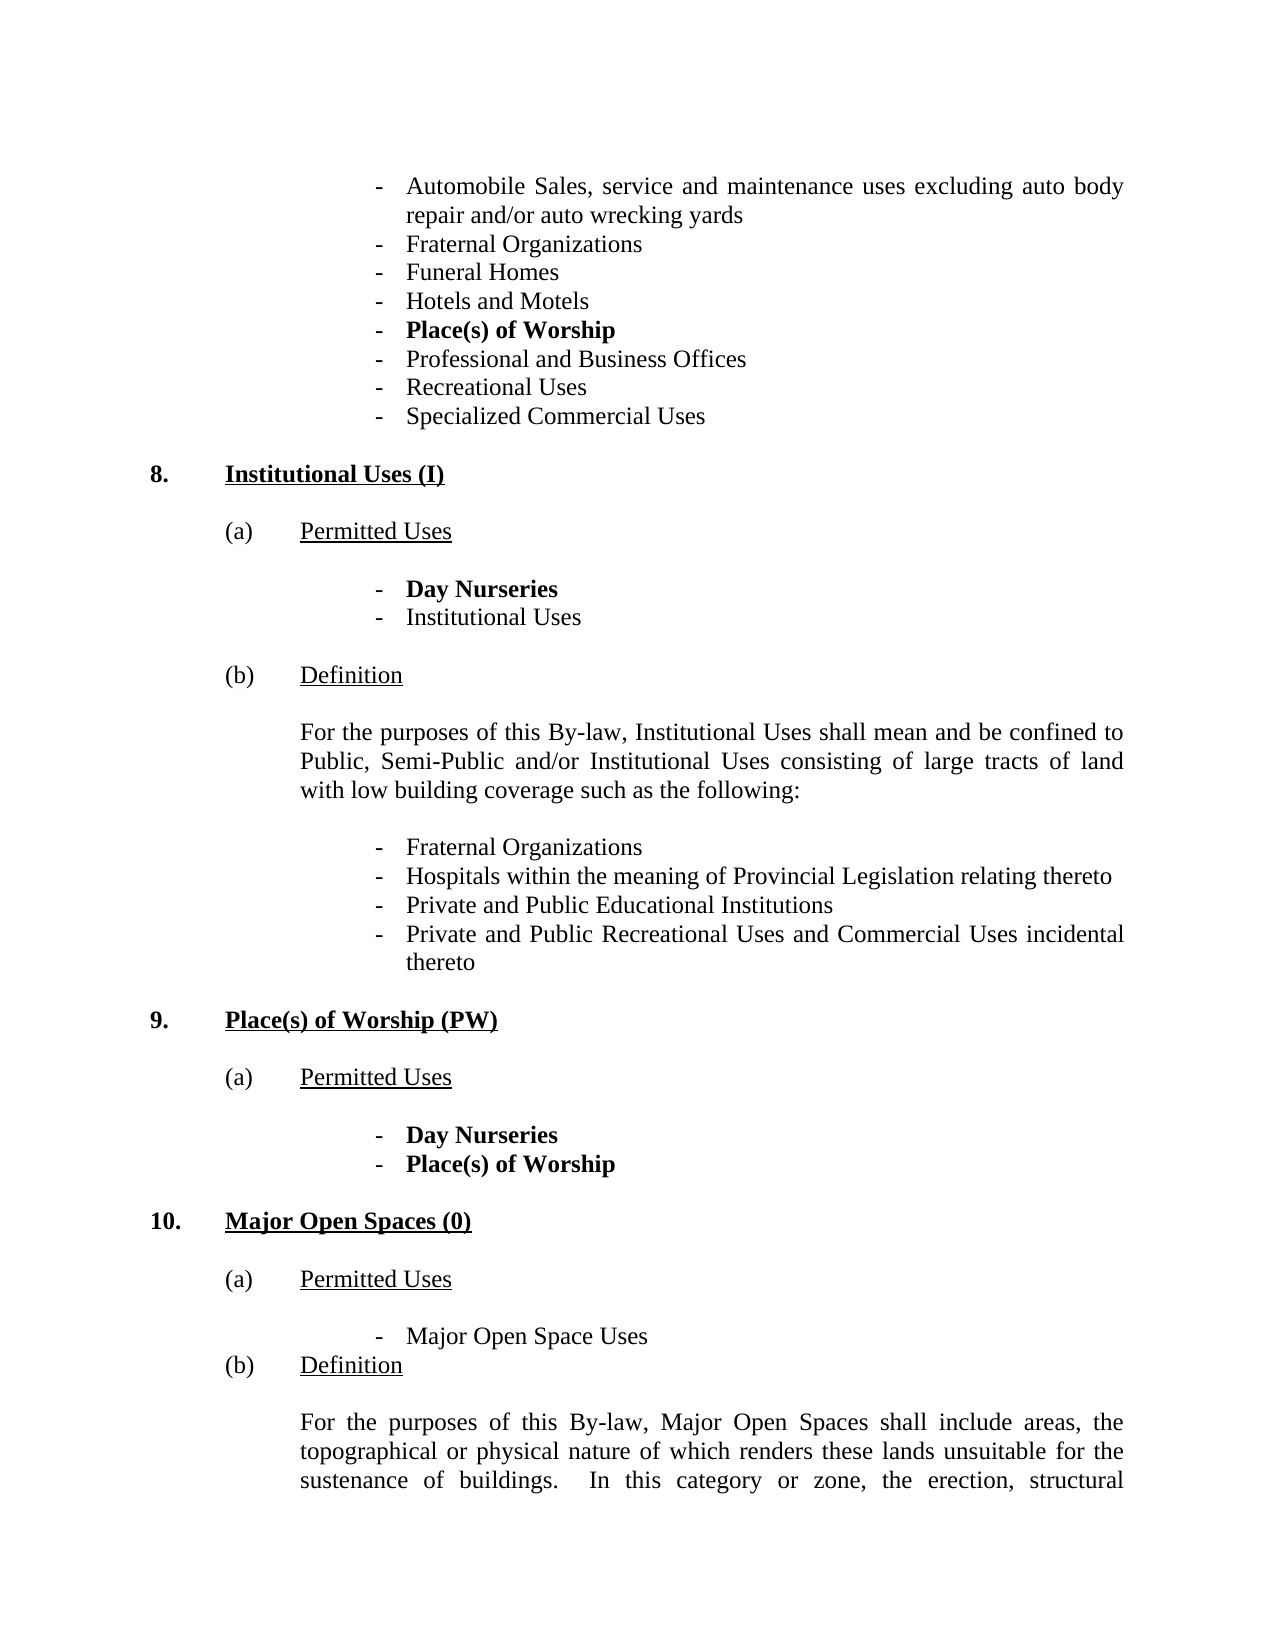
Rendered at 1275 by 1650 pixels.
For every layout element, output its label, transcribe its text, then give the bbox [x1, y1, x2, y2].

text - Fraternal Organizations [150, 832, 1125, 861]
text - Specialized Commercial Uses [150, 401, 1125, 430]
text - Day Nurseries [375, 574, 1125, 602]
text (b) Definition [150, 660, 1125, 689]
subtitle 9. Place(s) of Worship (PW) [150, 1005, 1125, 1034]
text - Institutional Uses [375, 602, 1125, 631]
text - Private and Public Recreational Uses and Commercial Uses incidental thereto [375, 919, 1125, 976]
text For the purposes of this By-law, Major Open Spaces shall include areas, the topographical or physical nature of which renders these lands unsuitable for the sustenance of buildings. In this category or zone, the erection, structural [300, 1407, 1125, 1494]
text - Professional and Business Offices [150, 344, 1125, 372]
text - Place(s) of Worship [375, 1149, 1125, 1177]
text (a) Permitted Uses [150, 1264, 1125, 1292]
text - Recreational Uses [150, 372, 1125, 401]
text For the purposes of this By-law, Institutional Uses shall mean and be confined to Public, Semi-Public and/or Institutional Uses consisting of large tracts of land with low building coverage such as the following: [300, 717, 1125, 804]
text - Place(s) of Worship [150, 315, 1125, 344]
text - Fraternal Organizations [375, 229, 1125, 257]
text - Hospitals within the meaning of Provincial Legislation relating thereto [150, 861, 1125, 890]
text - Hotels and Motels [150, 286, 1125, 315]
text - Private and Public Educational Institutions [150, 890, 1125, 919]
subtitle 10. Major Open Spaces (0) [150, 1206, 1125, 1235]
text - Funeral Homes [150, 257, 1125, 286]
text - Major Open Space Uses [375, 1321, 1125, 1350]
text - Day Nurseries [375, 1120, 1125, 1149]
text - Automobile Sales, service and maintenance uses excluding auto body repair and/or auto wrecking yards [375, 171, 1125, 229]
subtitle 8. Institutional Uses (I) [150, 459, 1125, 487]
text (b) Definition [150, 1350, 1125, 1379]
text (a) Permitted Uses [150, 1062, 1125, 1091]
text (a) Permitted Uses [150, 516, 1125, 545]
